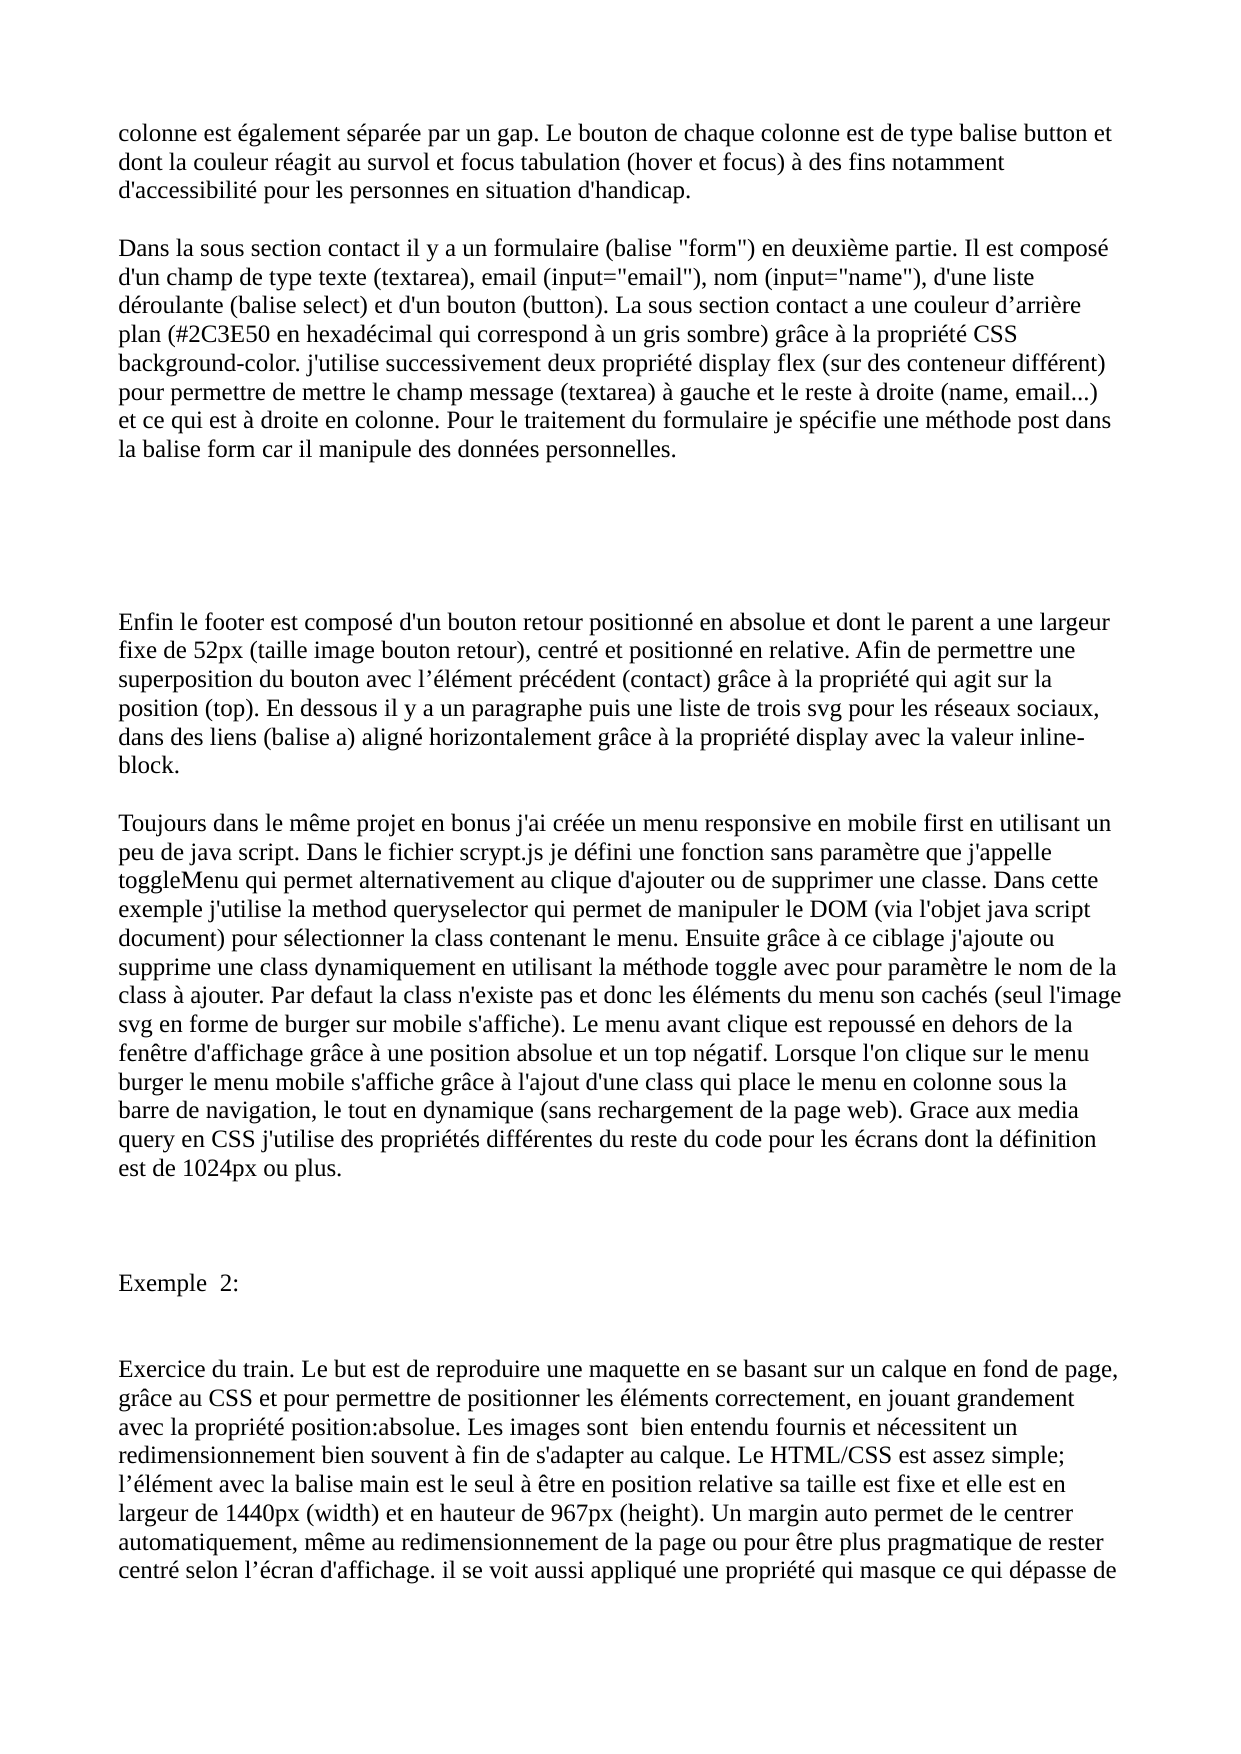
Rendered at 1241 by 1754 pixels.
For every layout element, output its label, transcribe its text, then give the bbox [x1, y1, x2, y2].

text Enfin le footer est composé d'un bouton retour positionné en absolue et dont le parent a une largeur fixe de 52px (taille image bouton retour), centré et positionné en relative. Afin de permettre une superposition du bouton avec l’élément précédent (contact) grâce à la propriété qui agit sur la position (top). En dessous il y a un paragraphe puis une liste de trois svg pour les réseaux sociaux, dans des liens (balise a) aligné horizontalement grâce à la propriété display avec la valeur inline-block. [118, 607, 1122, 779]
text Dans la sous section contact il y a un formulaire (balise "form") en deuxième partie. Il est composé d'un champ de type texte (textarea), email (input="email"), nom (input="name"), d'une liste déroulante (balise select) et d'un bouton (button). La sous section contact a une couleur d’arrière plan (#2C3E50 en hexadécimal qui correspond à un gris sombre) grâce à la propriété CSS background-color. j'utilise successivement deux propriété display flex (sur des conteneur différent) pour permettre de mettre le champ message (textarea) à gauche et le reste à droite (name, email...) et ce qui est à droite en colonne. Pour le traitement du formulaire je spécifie une méthode post dans la balise form car il manipule des données personnelles. [118, 233, 1122, 463]
text colonne est également séparée par un gap. Le bouton de chaque colonne est de type balise button et dont la couleur réagit au survol et focus tabulation (hover et focus) à des fins notamment d'accessibilité pour les personnes en situation d'handicap. [118, 118, 1122, 204]
text Toujours dans le même projet en bonus j'ai créée un menu responsive en mobile first en utilisant un peu de java script. Dans le fichier scrypt.js je défini une fonction sans paramètre que j'appelle toggleMenu qui permet alternativement au clique d'ajouter ou de supprimer une classe. Dans cette exemple j'utilise la method queryselector qui permet de manipuler le DOM (via l'objet java script document) pour sélectionner la class contenant le menu. Ensuite grâce à ce ciblage j'ajoute ou supprime une class dynamiquement en utilisant la méthode toggle avec pour paramètre le nom de la class à ajouter. Par defaut la class n'existe pas et donc les éléments du menu son cachés (seul l'image svg en forme de burger sur mobile s'affiche). Le menu avant clique est repoussé en dehors de la fenêtre d'affichage grâce à une position absolue et un top négatif. Lorsque l'on clique sur le menu burger le menu mobile s'affiche grâce à l'ajout d'une class qui place le menu en colonne sous la barre de navigation, le tout en dynamique (sans rechargement de la page web). Grace aux media query en CSS j'utilise des propriétés différentes du reste du code pour les écrans dont la définition est de 1024px ou plus. [118, 808, 1122, 1182]
text Exemple 2: [118, 1268, 1122, 1297]
text Exercice du train. Le but est de reproduire une maquette en se basant sur un calque en fond de page, grâce au CSS et pour permettre de positionner les éléments correctement, en jouant grandement avec la propriété position:absolue. Les images sont bien entendu fournis et nécessitent un redimensionnement bien souvent à fin de s'adapter au calque. Le HTML/CSS est assez simple; l’élément avec la balise main est le seul à être en position relative sa taille est fixe et elle est en largeur de 1440px (width) et en hauteur de 967px (height). Un margin auto permet de le centrer automatiquement, même au redimensionnement de la page ou pour être plus pragmatique de rester centré selon l’écran d'affichage. il se voit aussi appliqué une propriété qui masque ce qui dépasse de [118, 1354, 1122, 1584]
